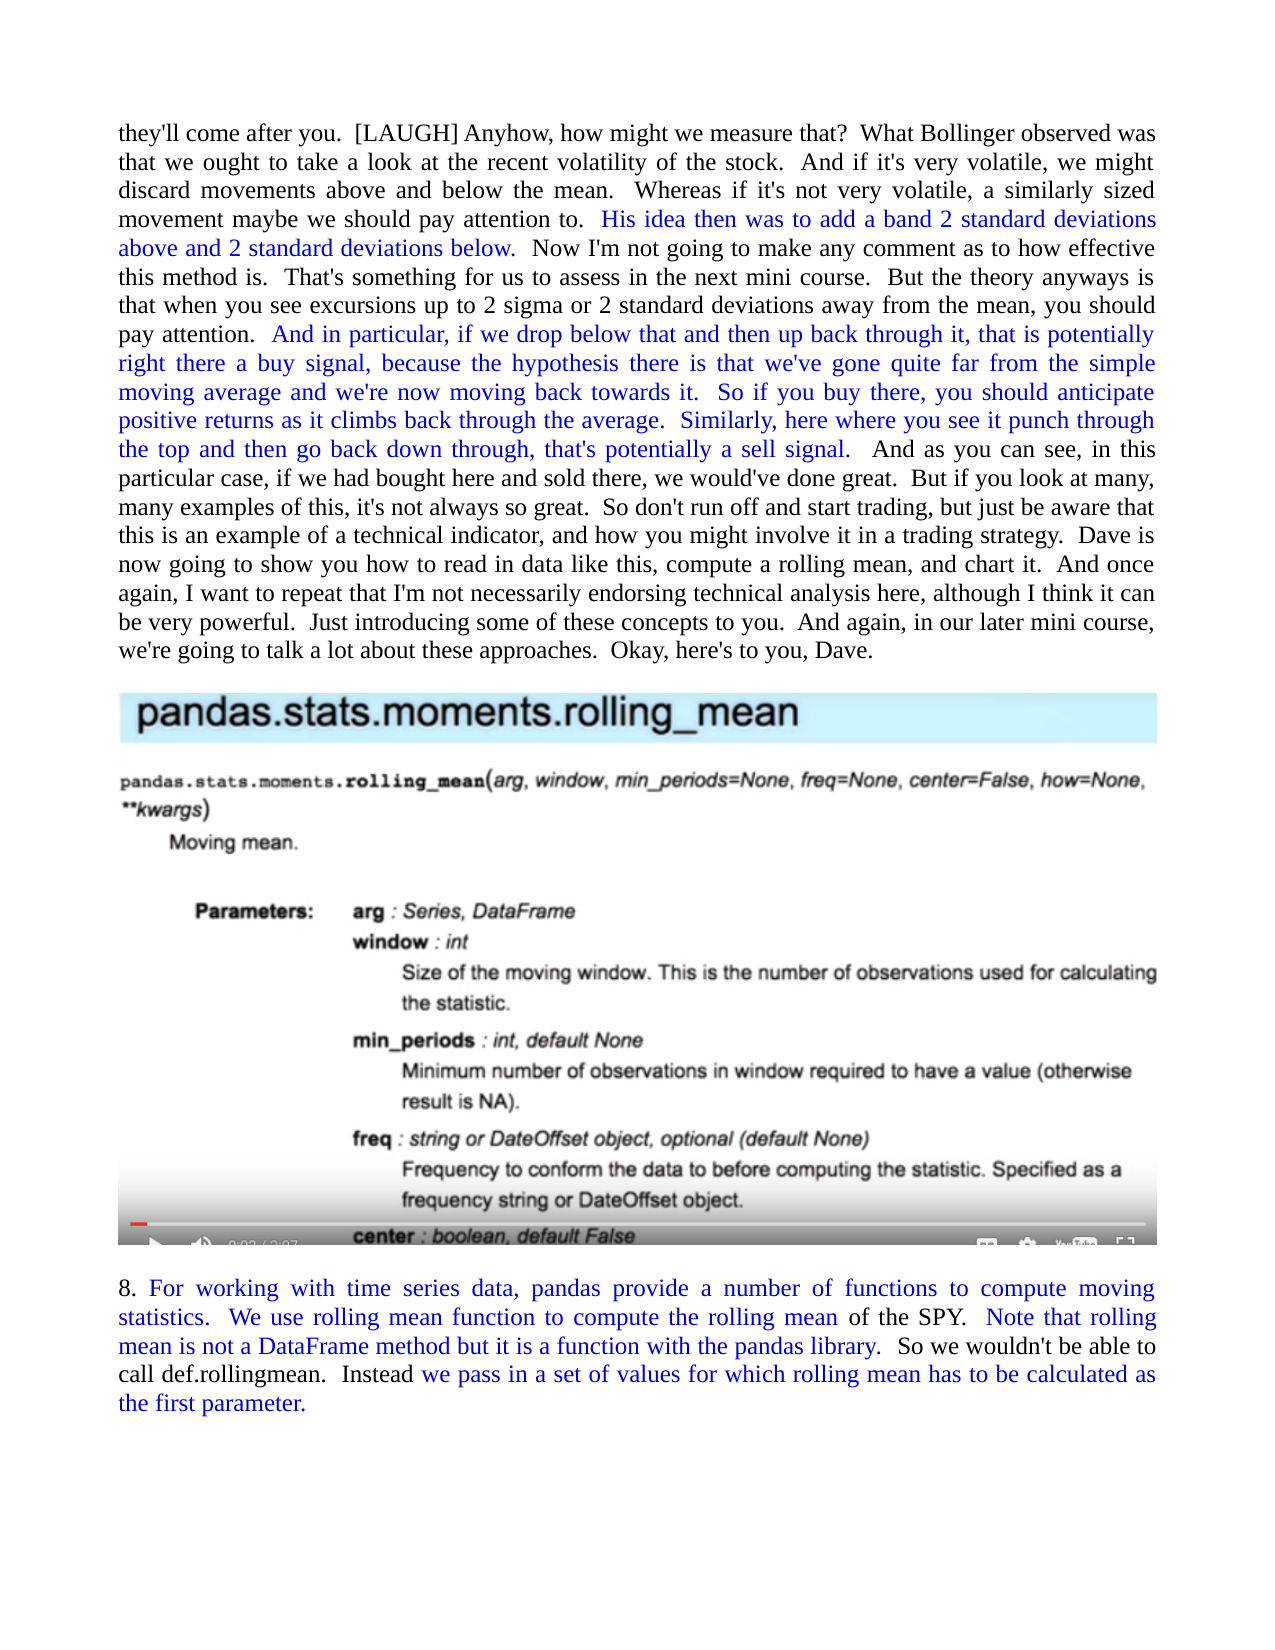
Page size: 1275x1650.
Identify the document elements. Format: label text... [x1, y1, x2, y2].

text 8. For working with time series data, pandas provide a number of functions to compute moving statistics. We use rolling mean function to compute the rolling mean of the SPY. Note that rolling mean is not a DataFrame method but it is a function with the pandas library. So we wouldn't be able to call def.rollingmean. Instead we pass in a set of values for which rolling mean has to be calculated as the first parameter. [118, 1273, 1157, 1417]
text they'll come after you. [LAUGH] Anyhow, how might we measure that? What Bollinger observed was that we ought to take a look at the recent volatility of the stock. And if it's very volatile, we might discard movements above and below the mean. Whereas if it's not very volatile, a similarly sized movement maybe we should pay attention to. His idea then was to add a band 2 standard deviations above and 2 standard deviations below. Now I'm not going to make any comment as to how effective this method is. That's something for us to assess in the next mini course. But the theory anyways is that when you see excursions up to 2 sigma or 2 standard deviations away from the mean, you should pay attention. And in particular, if we drop below that and then up back through it, that is potentially right there a buy signal, because the hypothesis there is that we've gone quite far from the simple moving average and we're now moving back towards it. So if you buy there, you should anticipate positive returns as it climbs back through the average. Similarly, here where you see it punch through the top and then go back down through, that's potentially a sell signal. And as you can see, in this particular case, if we had bought here and sold there, we would've done great. But if you look at many, many examples of this, it's not always so great. So don't run off and start trading, but just be aware that this is an example of a technical indicator, and how you might involve it in a trading strategy. Dave is now going to show you how to read in data like this, compute a rolling mean, and chart it. And once again, I want to repeat that I'm not necessarily endorsing technical analysis here, although I think it can be very powerful. Just introducing some of these concepts to you. And again, in our later mini course, we're going to talk a lot about these approaches. Okay, here's to you, Dave. [118, 118, 1157, 664]
picture [118, 693, 1157, 1245]
